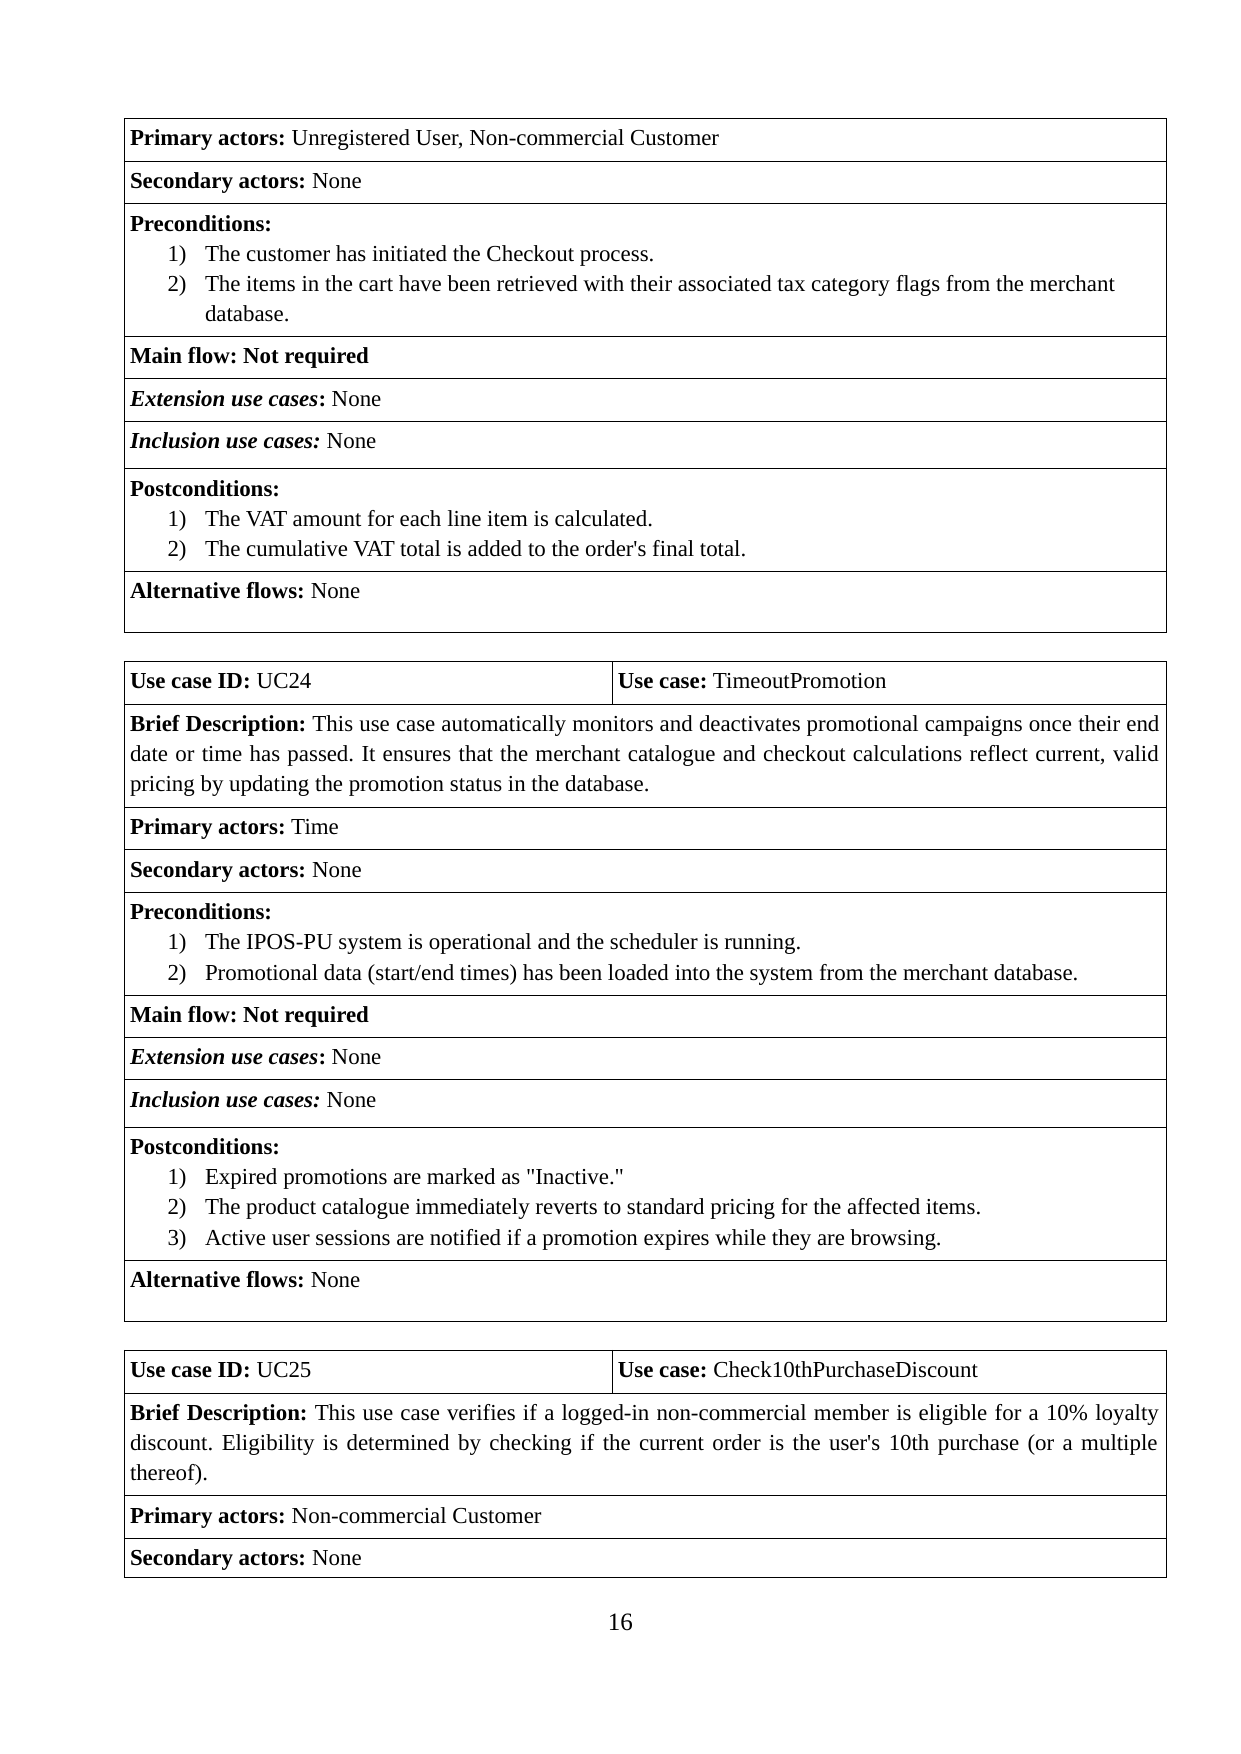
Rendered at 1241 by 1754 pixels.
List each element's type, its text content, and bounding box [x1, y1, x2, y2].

table_header Use case: Check10thPurchaseDiscount [613, 1351, 1166, 1392]
table_header Use case: TimeoutPromotion [613, 662, 1166, 704]
table_cell Extension use cases: None [125, 1038, 1166, 1079]
table_cell Secondary actors: None [125, 850, 1166, 892]
table_cell Main flow: Not required [125, 996, 1166, 1037]
table_cell Primary actors: Non-commercial Customer [125, 1496, 1166, 1538]
table_cell Postconditions: Expired promotions are marked as "Inactive." The product catalogue immediately reverts to standard pricing for the affected items. Active user sessions are notified if a promotion expires while they are browsing. [125, 1128, 1166, 1259]
table_cell Primary actors: Unregistered User, Non-commercial Customer [125, 119, 1166, 161]
table_cell Inclusion use cases: None [125, 422, 1166, 468]
table_cell Secondary actors: None [125, 1539, 1166, 1576]
table_cell Brief Description: This use case automatically monitors and deactivates promotional campaigns once their end date or time has passed. It ensures that the merchant catalogue and checkout calculations reflect current, valid pricing by updating the promotion status in the database. [125, 705, 1166, 807]
table_cell Main flow: Not required [125, 337, 1166, 378]
table_cell Preconditions: The customer has initiated the Checkout process. The items in the cart have been retrieved with their associated tax category flags from the merchant database. [125, 204, 1166, 336]
table_cell Alternative flows: None [125, 572, 1166, 632]
table_cell Extension use cases: None [125, 379, 1166, 421]
table_cell Brief Description: This use case verifies if a logged-in non-commercial member is eligible for a 10% loyalty discount. Eligibility is determined by checking if the current order is the user's 10th purchase (or a multiple thereof). [125, 1394, 1166, 1495]
table_cell Secondary actors: None [125, 162, 1166, 203]
table_cell Postconditions: The VAT amount for each line item is calculated. The cumulative VAT total is added to the order's final total. [125, 469, 1166, 571]
table_cell Primary actors: Time [125, 808, 1166, 849]
table_cell Alternative flows: None [125, 1261, 1166, 1321]
table_cell Inclusion use cases: None [125, 1080, 1166, 1127]
table_header Use case ID: UC25 [125, 1351, 612, 1392]
table_header Use case ID: UC24 [125, 662, 612, 704]
table_cell Preconditions: The IPOS-PU system is operational and the scheduler is running. Promotional data (start/end times) has been loaded into the system from the merchant database. [125, 893, 1166, 994]
